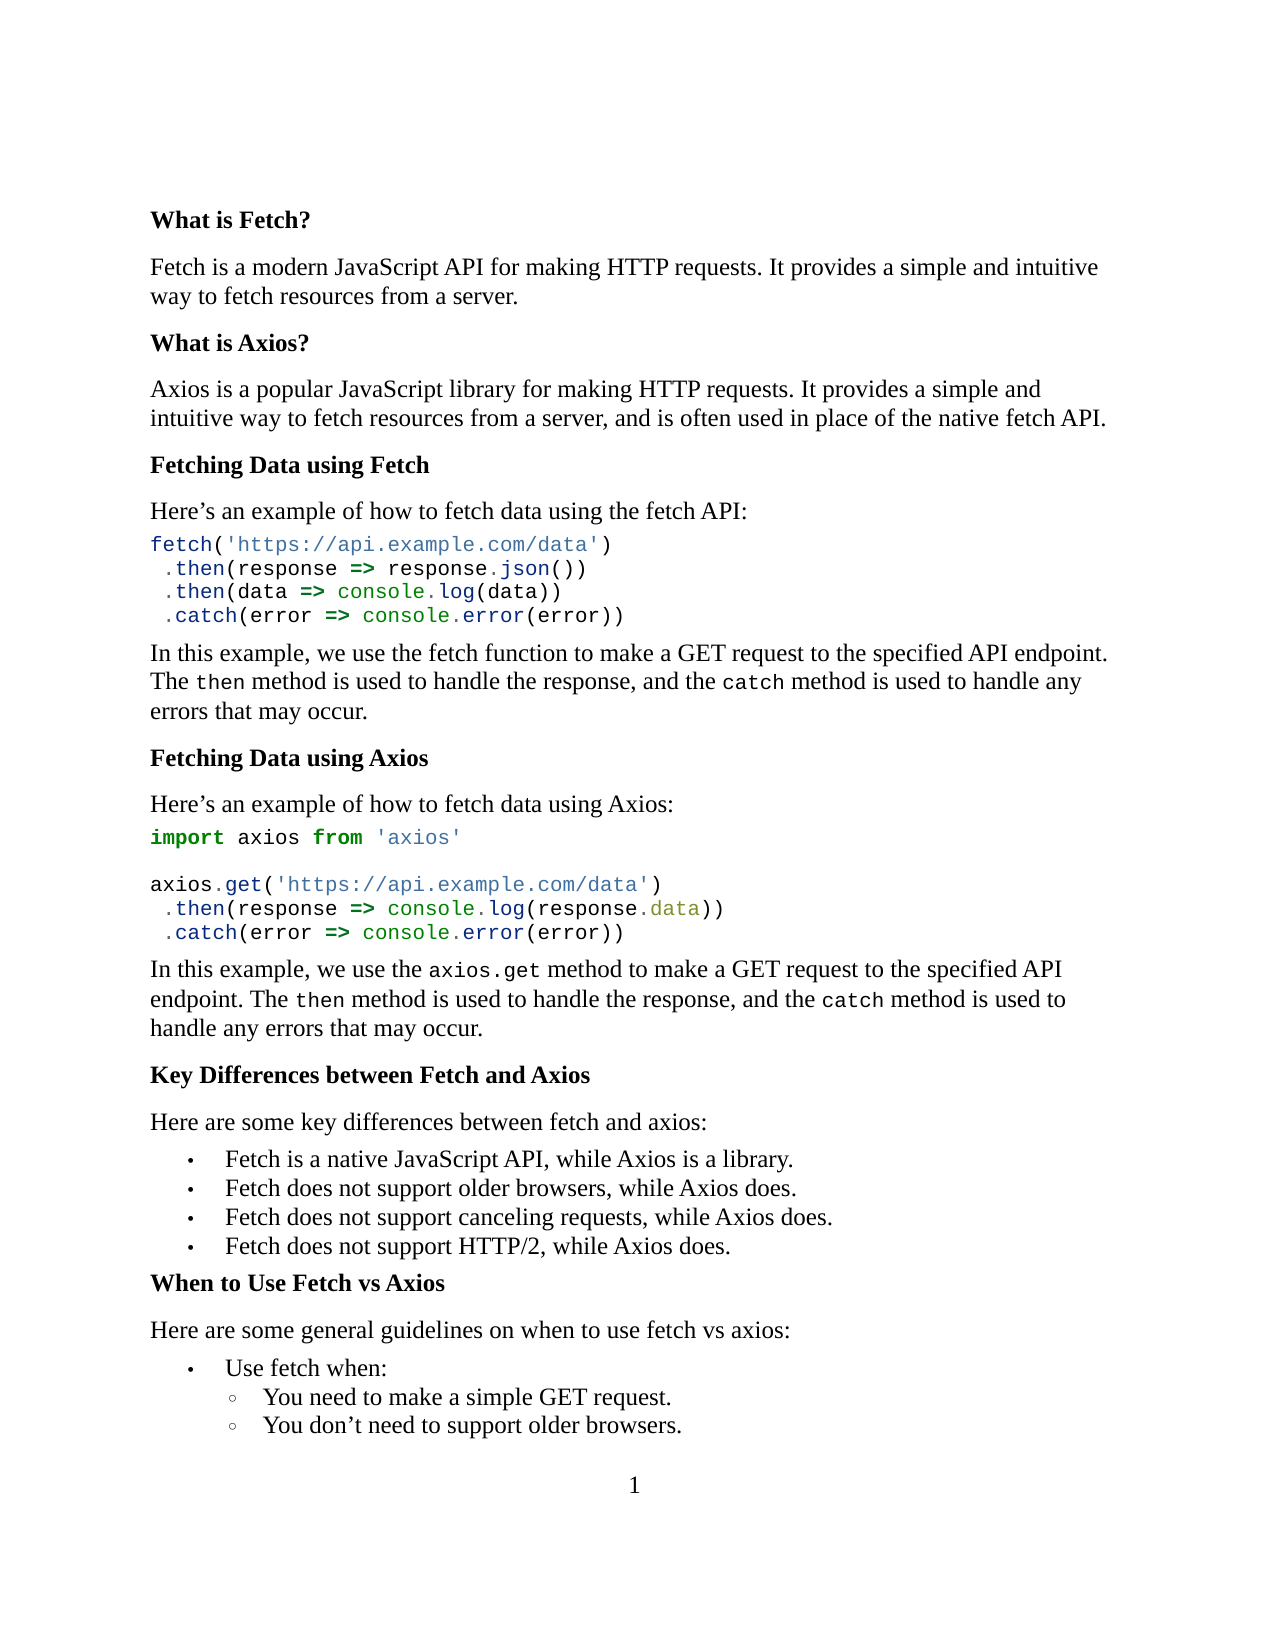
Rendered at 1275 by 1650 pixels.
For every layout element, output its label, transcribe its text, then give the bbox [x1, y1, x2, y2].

text Key Differences between Fetch and Axios [150, 1060, 1125, 1089]
list You need to make a simple GET request. [225, 1382, 1125, 1410]
text axios.get('https://api.example.com/data') [150, 874, 1125, 898]
text .catch(error => console.error(error)) [150, 605, 1125, 629]
text What is Fetch? [150, 206, 1125, 234]
text In this example, we use the axios.get method to make a GET request to the specified API endpoint. The then method is used to handle the response, and the catch method is used to handle any errors that may occur. [150, 954, 1125, 1042]
text Fetch is a modern JavaScript API for making HTTP requests. It provides a simple and intuitive way to fetch resources from a server. [150, 252, 1125, 310]
text In this example, we use the fetch function to make a GET request to the specified API endpoint. The then method is used to handle the response, and the catch method is used to handle any errors that may occur. [150, 638, 1125, 725]
text Here are some general guidelines on when to use fetch vs axios: [150, 1315, 1125, 1344]
list Fetch does not support canceling requests, while Axios does. [187, 1202, 1125, 1231]
text What is Axios? [150, 328, 1125, 356]
list Fetch is a native JavaScript API, while Axios is a library. [187, 1144, 1125, 1173]
list Use fetch when: [187, 1353, 1125, 1382]
text fetch('https://api.example.com/data') [150, 534, 1125, 558]
text .catch(error => console.error(error)) [150, 922, 1125, 945]
text import axios from 'axios' [150, 827, 1125, 851]
list Fetch does not support HTTP/2, while Axios does. [187, 1231, 1125, 1259]
text Here are some key differences between fetch and axios: [150, 1107, 1125, 1136]
list Fetch does not support older browsers, while Axios does. [187, 1173, 1125, 1202]
text When to Use Fetch vs Axios [150, 1268, 1125, 1297]
text .then(response => console.log(response.data)) [150, 898, 1125, 922]
text .then(response => response.json()) [150, 558, 1125, 581]
text Axios is a popular JavaScript library for making HTTP requests. It provides a simple and intuitive way to fetch resources from a server, and is often used in place of the native fetch API. [150, 374, 1125, 432]
text Here’s an example of how to fetch data using the fetch API: [150, 496, 1125, 525]
text Fetching Data using Fetch [150, 450, 1125, 478]
text .then(data => console.log(data)) [150, 581, 1125, 605]
text Fetching Data using Axios [150, 743, 1125, 771]
list You don’t need to support older browsers. [225, 1410, 1125, 1439]
text Here’s an example of how to fetch data using Axios: [150, 789, 1125, 818]
